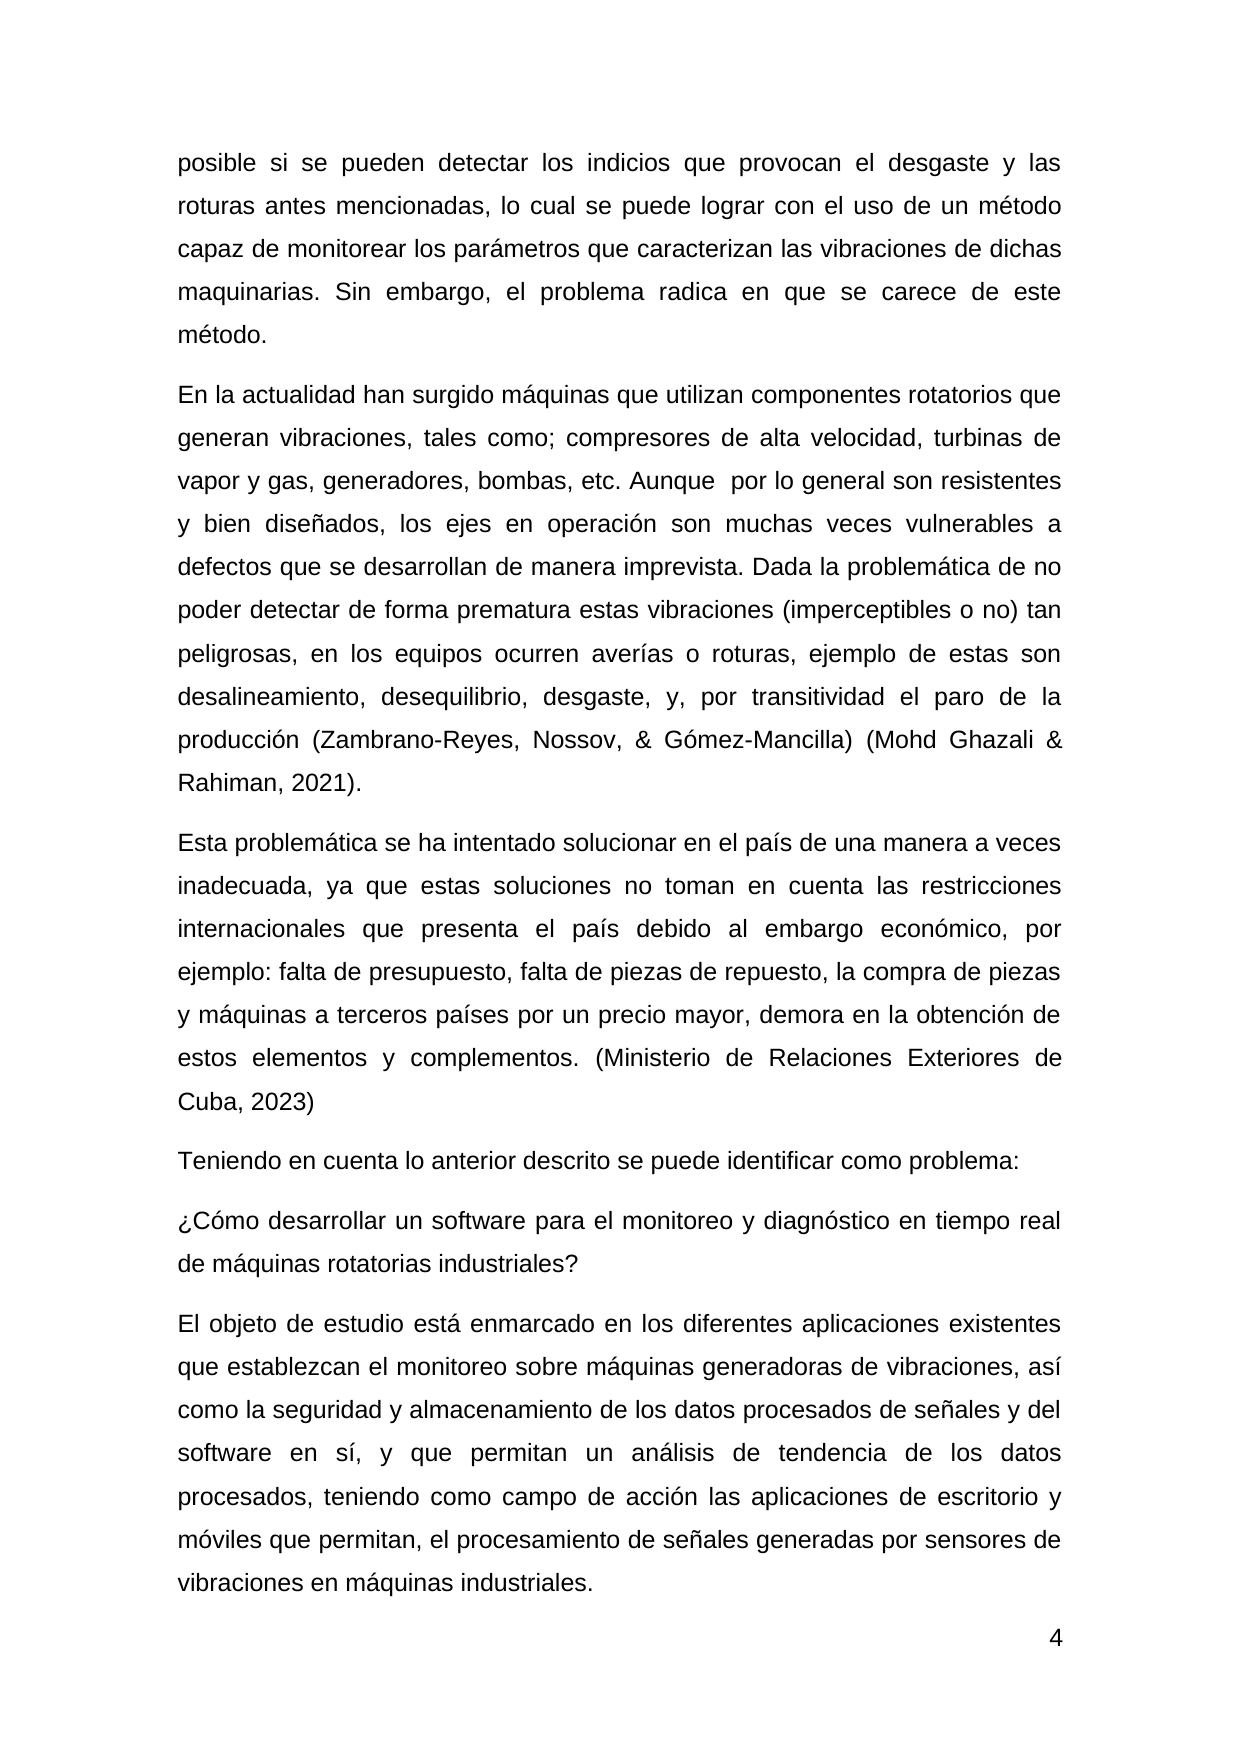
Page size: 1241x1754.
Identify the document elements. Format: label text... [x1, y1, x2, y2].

text En la actualidad han surgido máquinas que utilizan componentes rotatorios que generan vibraciones, tales como; compresores de alta velocidad, turbinas de vapor y gas, generadores, bombas, etc. Aunque por lo general son resistentes y bien diseñados, los ejes en operación son muchas veces vulnerables a defectos que se desarrollan de manera imprevista. Dada la problemática de no poder detectar de forma prematura estas vibraciones (imperceptibles o no) tan peligrosas, en los equipos ocurren averías o roturas, ejemplo de estas son desalineamiento, desequilibrio, desgaste, y, por transitividad el paro de la producción (Zambrano-Reyes, Nossov, & Gómez-Mancilla) (Mohd Ghazali & Rahiman, 2021). [177, 380, 1063, 797]
text Teniendo en cuenta lo anterior descrito se puede identificar como problema: [177, 1146, 1063, 1175]
text posible si se pueden detectar los indicios que provocan el desgaste y las roturas antes mencionadas, lo cual se puede lograr con el uso de un método capaz de monitorear los parámetros que caracterizan las vibraciones de dichas maquinarias. Sin embargo, el problema radica en que se carece de este método. [177, 148, 1063, 349]
text Esta problemática se ha intentado solucionar en el país de una manera a veces inadecuada, ya que estas soluciones no toman en cuenta las restricciones internacionales que presenta el país debido al embargo económico, por ejemplo: falta de presupuesto, falta de piezas de repuesto, la compra de piezas y máquinas a terceros países por un precio mayor, demora en la obtención de estos elementos y complementos. (Ministerio de Relaciones Exteriores de Cuba, 2023) [177, 828, 1063, 1115]
text ¿Cómo desarrollar un software para el monitoreo y diagnóstico en tiempo real de máquinas rotatorias industriales? [177, 1206, 1063, 1278]
text El objeto de estudio está enmarcado en los diferentes aplicaciones existentes que establezcan el monitoreo sobre máquinas generadoras de vibraciones, así como la seguridad y almacenamiento de los datos procesados de señales y del software en sí, y que permitan un análisis de tendencia de los datos procesados, teniendo como campo de acción las aplicaciones de escritorio y móviles que permitan, el procesamiento de señales generadas por sensores de vibraciones en máquinas industriales. [177, 1309, 1063, 1597]
